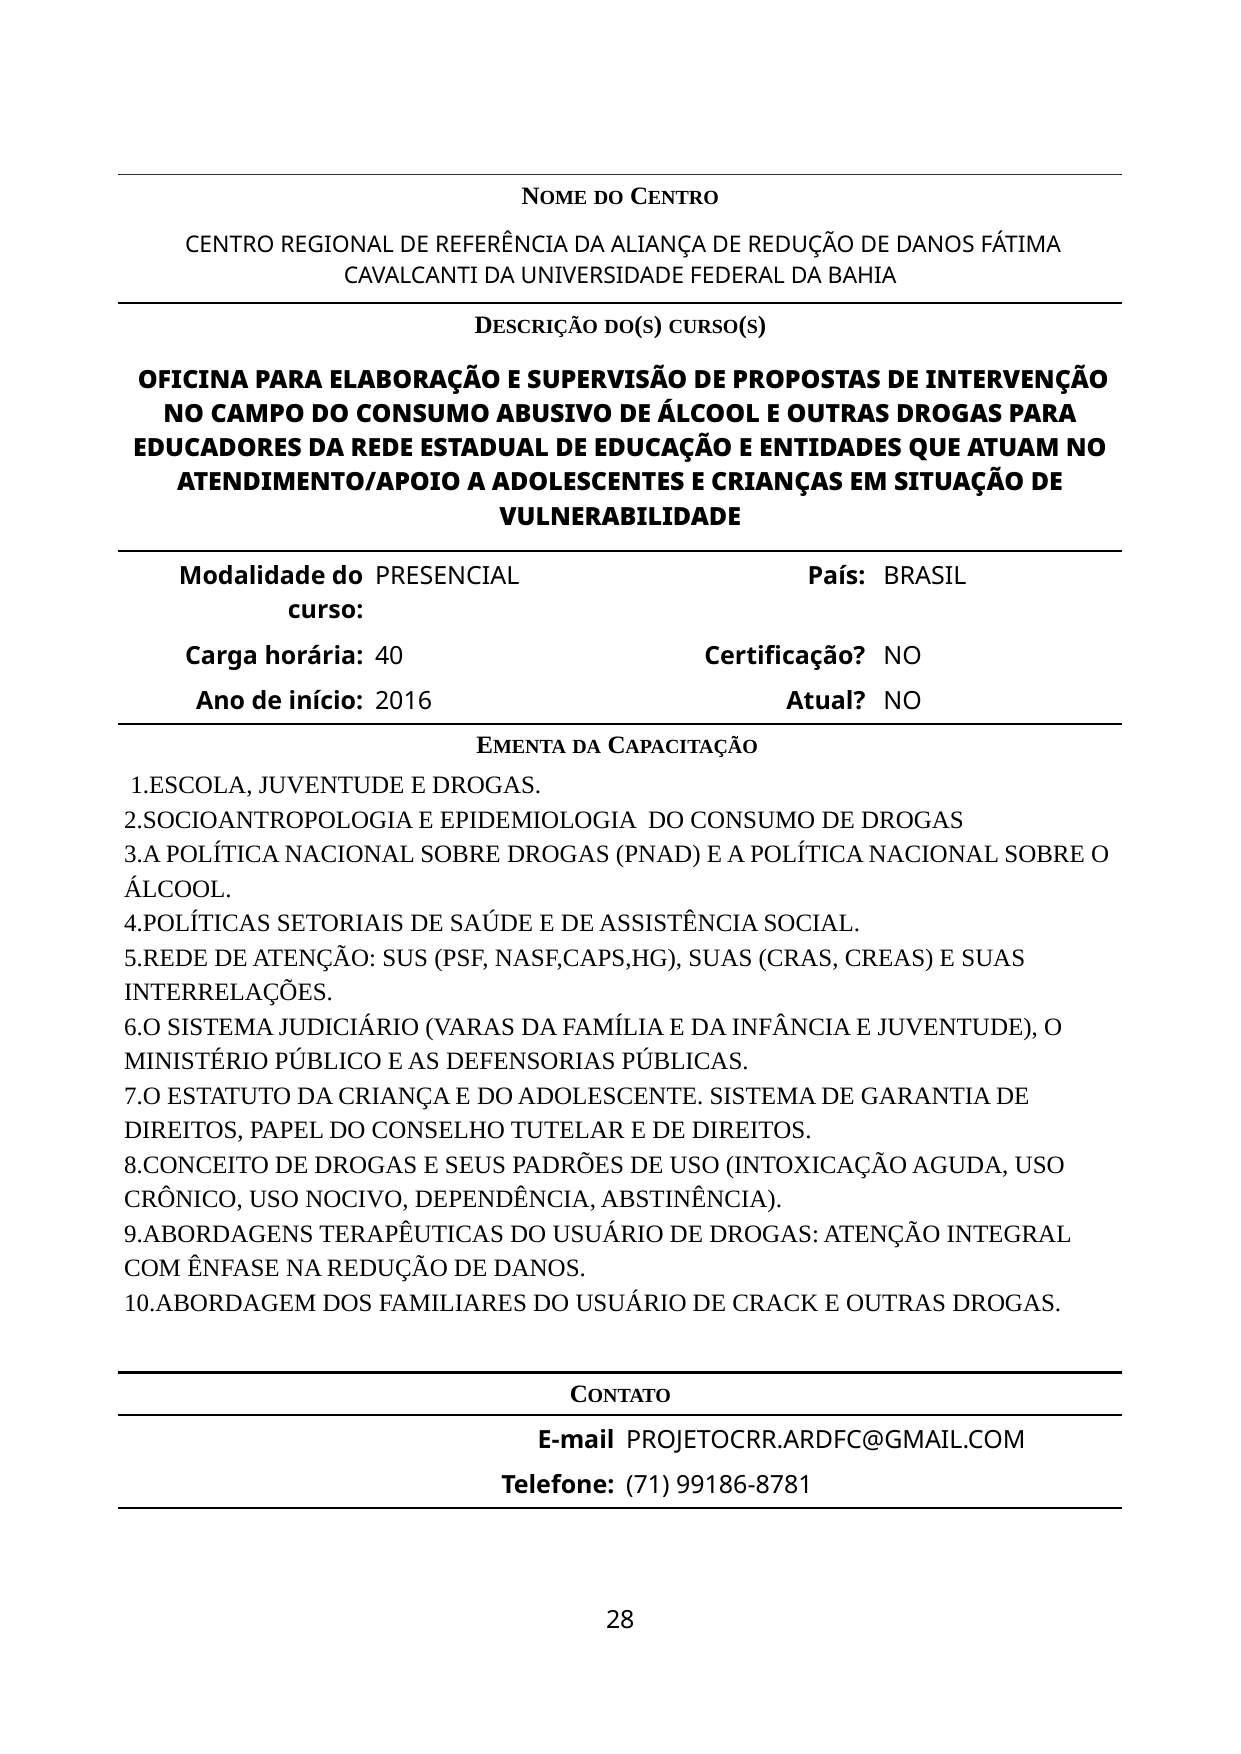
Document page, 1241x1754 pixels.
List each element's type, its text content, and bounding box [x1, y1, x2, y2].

table_cell Ano de início: [118, 677, 369, 723]
table_cell NO [871, 632, 1122, 677]
table_cell PROJETOCRR.ARDFC@GMAIL.COM [620, 1416, 1122, 1461]
table_cell Ementa da Capacitação [118, 725, 1122, 765]
table_cell Contato [118, 1374, 1122, 1414]
table_cell Certificação? [620, 632, 871, 677]
table_cell (71) 99186-8781 [620, 1461, 1122, 1507]
table_cell E-mail [118, 1416, 620, 1461]
table_cell OFICINA PARA ELABORAÇÃO E SUPERVISÃO DE PROPOSTAS DE INTERVENÇÃO NO CAMPO DO CONSUMO ABUSIVO DE ÁLCOOL E OUTRAS DROGAS PARA EDUCADORES DA REDE ESTADUAL DE EDUCAÇÃO E ENTIDADES QUE ATUAM NO ATENDIMENTO/APOIO A ADOLESCENTES E CRIANÇAS EM SITUAÇÃO DE VULNERABILIDADE [118, 344, 1122, 550]
table_cell Atual? [620, 677, 871, 723]
table_cell Telefone: [118, 1461, 620, 1507]
table_cell Descrição do(s) curso(s) [118, 304, 1122, 344]
table_cell Carga horária: [118, 632, 369, 677]
table_cell Modalidade do curso: [118, 552, 369, 632]
table_cell 1.ESCOLA, JUVENTUDE E DROGAS. 2.SOCIOANTROPOLOGIA E EPIDEMIOLOGIA DO CONSUMO DE DROGAS 3.A POLÍTICA NACIONAL SOBRE DROGAS (PNAD) E A POLÍTICA NACIONAL SOBRE O ÁLCOOL. 4.POLÍTICAS SETORIAIS DE SAÚDE E DE ASSISTÊNCIA SOCIAL. 5.REDE DE ATENÇÃO: SUS (PSF, NASF,CAPS,HG), SUAS (CRAS, CREAS) E SUAS INTERRELAÇÕES. 6.O SISTEMA JUDICIÁRIO (VARAS DA FAMÍLIA E DA INFÂNCIA E JUVENTUDE), O MINISTÉRIO PÚBLICO E AS DEFENSORIAS PÚBLICAS. 7.O ESTATUTO DA CRIANÇA E DO ADOLESCENTE. SISTEMA DE GARANTIA DE DIREITOS, PAPEL DO CONSELHO TUTELAR E DE DIREITOS. 8.CONCEITO DE DROGAS E SEUS PADRÕES DE USO (INTOXICAÇÃO AGUDA, USO CRÔNICO, USO NOCIVO, DEPENDÊNCIA, ABSTINÊNCIA). 9.ABORDAGENS TERAPÊUTICAS DO USUÁRIO DE DROGAS: ATENÇÃO INTEGRAL COM ÊNFASE NA REDUÇÃO DE DANOS. 10.ABORDAGEM DOS FAMILIARES DO USUÁRIO DE CRACK E OUTRAS DROGAS. [118, 765, 1122, 1371]
table_cell 40 [369, 632, 620, 677]
table_header Nome do Centro [118, 176, 1122, 216]
table_cell País: [620, 552, 871, 632]
table_cell PRESENCIAL [369, 552, 620, 632]
table_cell BRASIL [871, 552, 1122, 632]
table_cell CENTRO REGIONAL DE REFERÊNCIA DA ALIANÇA DE REDUÇÃO DE DANOS FÁTIMA CAVALCANTI DA UNIVERSIDADE FEDERAL DA BAHIA [118, 216, 1122, 302]
table_cell 2016 [369, 677, 620, 723]
table_cell NO [871, 677, 1122, 723]
